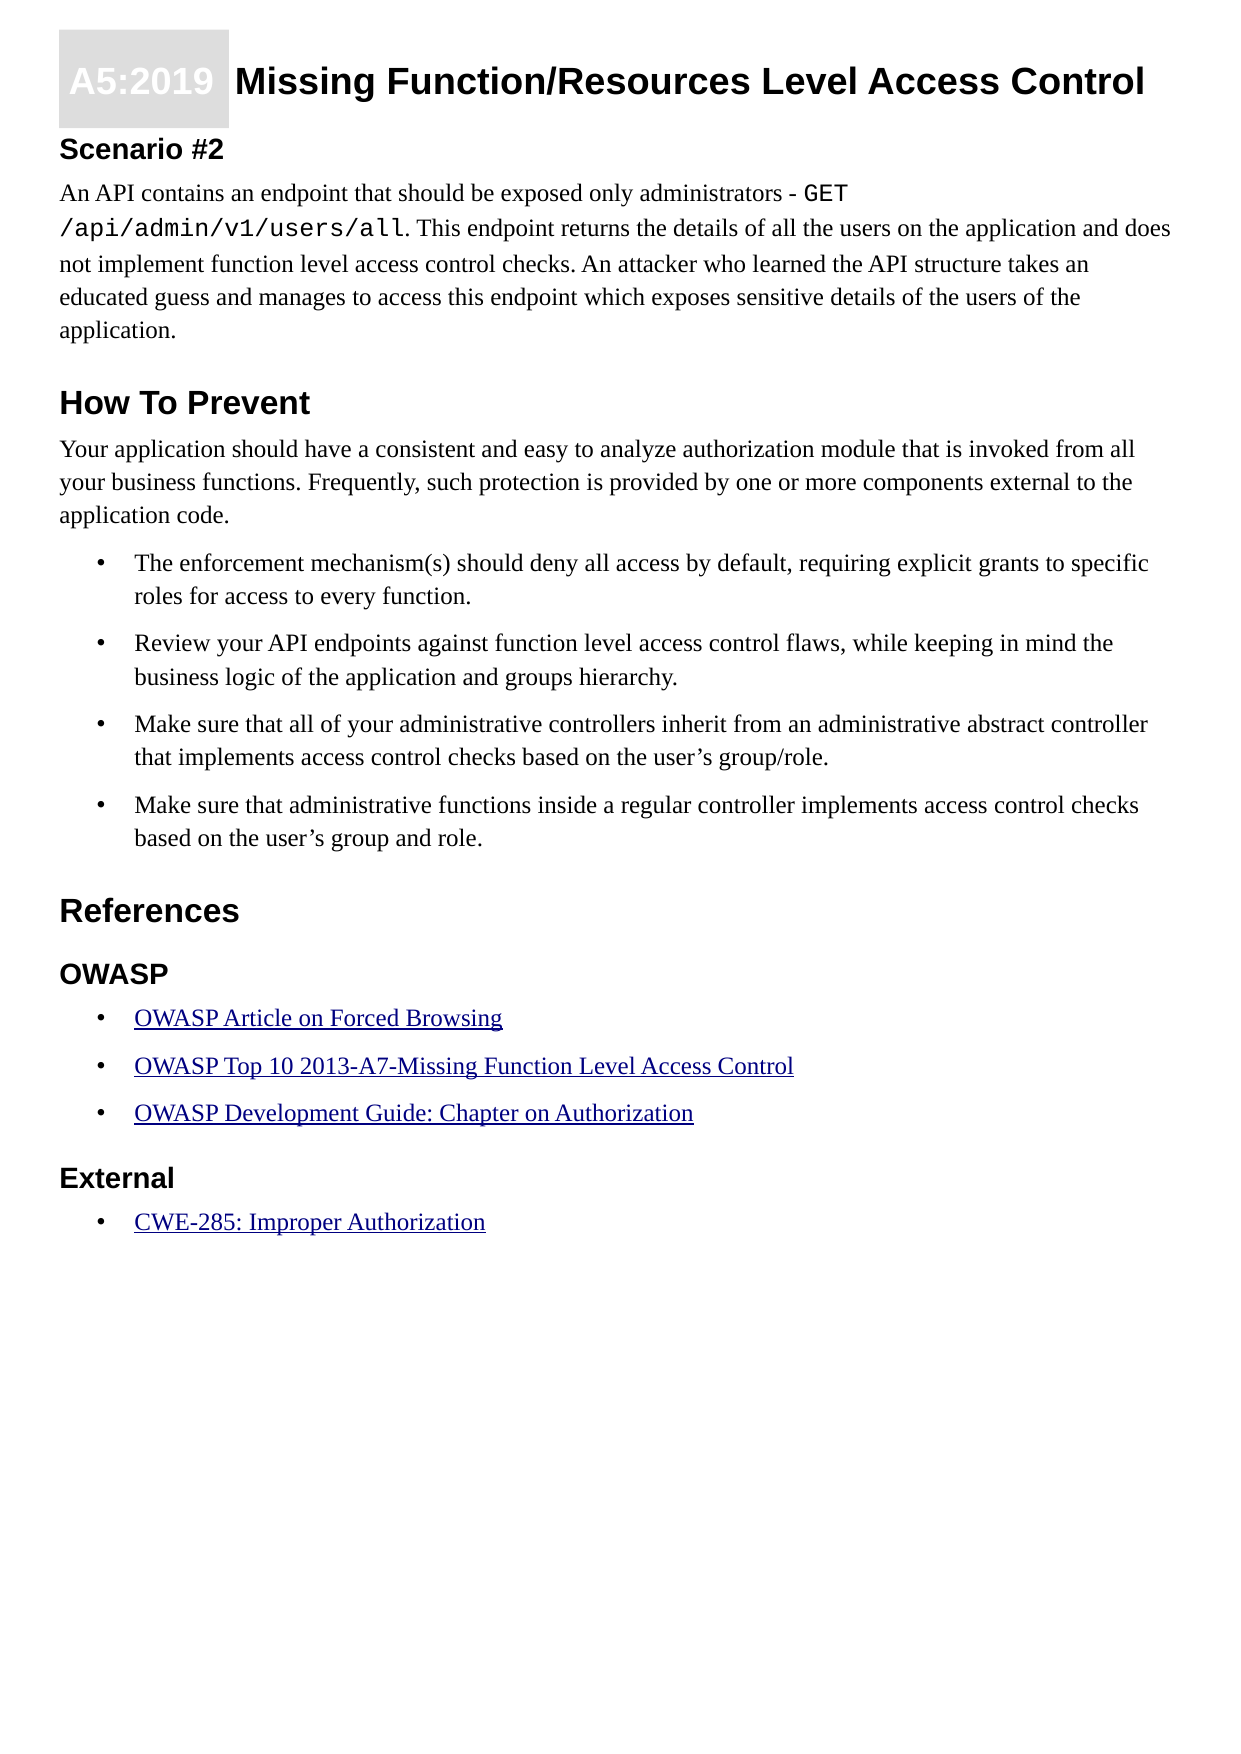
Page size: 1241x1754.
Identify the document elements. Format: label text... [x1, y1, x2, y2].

text Your application should have a consistent and easy to analyze authorization module that is invoked from all your business functions. Frequently, such protection is provided by one or more components external to the application code. [59, 434, 1181, 529]
list Make sure that all of your administrative controllers inherit from an administrative abstract controller that implements access control checks based on the user’s group/role. [97, 709, 1181, 771]
list OWASP Development Guide: Chapter on Authorization [97, 1098, 1181, 1127]
list The enforcement mechanism(s) should deny all access by default, requiring explicit grants to specific roles for access to every function. [97, 548, 1181, 610]
list Review your API endpoints against function level access control flaws, while keeping in mind the business logic of the application and groups hierarchy. [97, 628, 1181, 690]
subtitle How To Prevent [59, 383, 1181, 422]
text An API contains an endpoint that should be exposed only administrators - GET /api/admin/v1/users/all. This endpoint returns the details of all the users on the application and does not implement function level access control checks. An attacker who learned the API structure takes an educated guess and manages to access this endpoint which exposes sensitive details of the users of the application. [59, 178, 1181, 343]
subtitle Scenario #2 [59, 132, 1181, 166]
list CWE-285: Improper Authorization [97, 1207, 1181, 1236]
list Make sure that administrative functions inside a regular controller implements access control checks based on the user’s group and role. [97, 790, 1181, 852]
list OWASP Top 10 2013-A7-Missing Function Level Access Control [97, 1051, 1181, 1079]
subtitle External [59, 1161, 1181, 1194]
subtitle References [59, 891, 1181, 930]
list OWASP Article on Forced Browsing [97, 1003, 1181, 1032]
subtitle OWASP [59, 957, 1181, 991]
